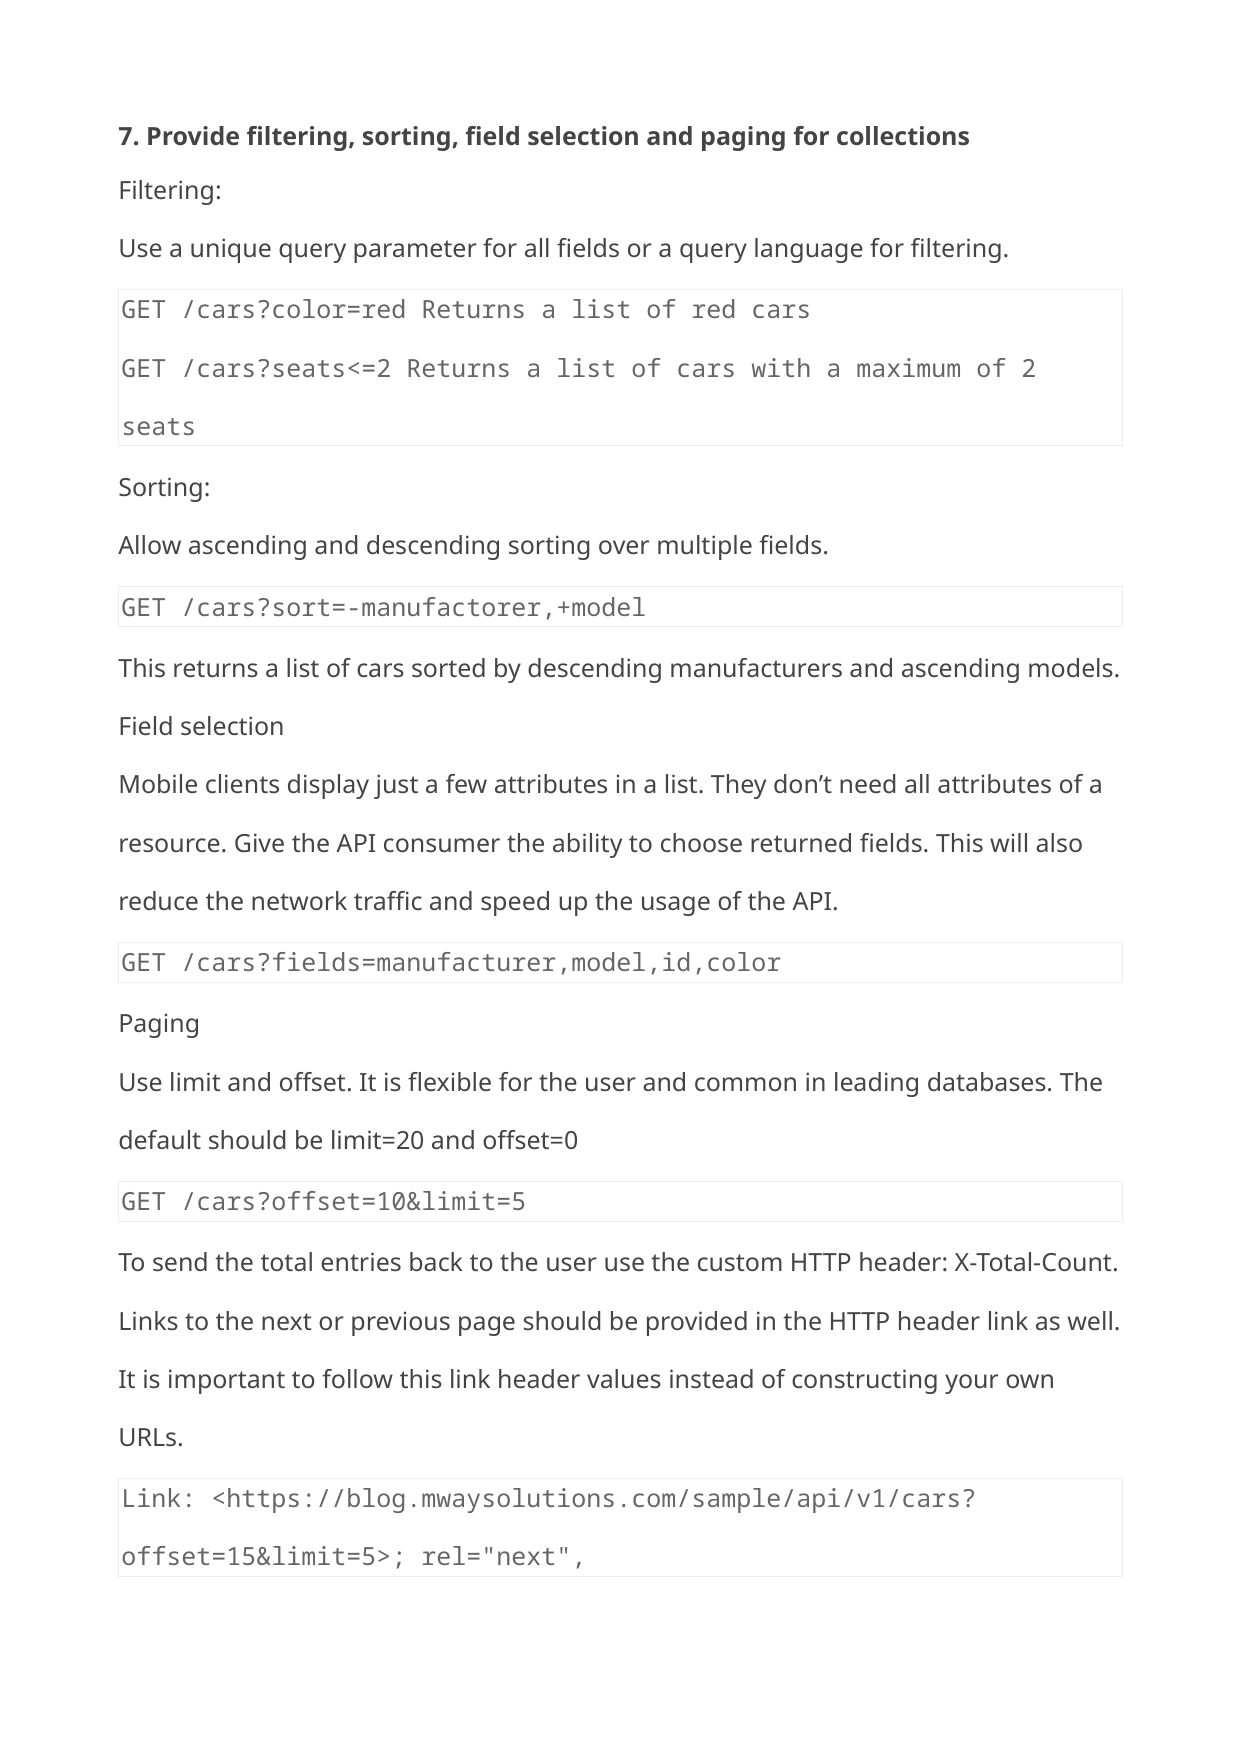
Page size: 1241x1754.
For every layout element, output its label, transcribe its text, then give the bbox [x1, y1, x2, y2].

text Field selection [118, 709, 1122, 743]
text Paging [118, 1006, 1122, 1040]
text Sorting: [118, 470, 1122, 504]
text Use limit and offset. It is flexible for the user and common in leading databases. The default should be limit=20 and offset=0 [118, 1064, 1122, 1156]
text GET /cars?seats<=2 Returns a list of cars with a maximum of 2 seats [119, 347, 1122, 445]
text Use a unique query parameter for all fields or a query language for filtering. [118, 231, 1122, 265]
text GET /cars?sort=-manufactorer,+model [119, 587, 1122, 626]
text Mobile clients display just a few attributes in a list. They don’t need all attributes of a resource. Give the API consumer the ability to choose returned fields. This will also reduce the network traffic and speed up the usage of the API. [118, 767, 1122, 917]
text Link: <https://blog.mwaysolutions.com/sample/api/v1/cars?offset=15&limit=5>; rel="next", [119, 1479, 1122, 1576]
text GET /cars?color=red Returns a list of red cars [119, 290, 1122, 326]
text GET /cars?fields=manufacturer,model,id,color [119, 943, 1122, 982]
subtitle 7. Provide filtering, sorting, field selection and paging for collections [118, 118, 1122, 152]
text Links to the next or previous page should be provided in the HTTP header link as well. It is important to follow this link header values instead of constructing your own URLs. [118, 1303, 1122, 1454]
text Filtering: [118, 173, 1122, 207]
text GET /cars?offset=10&limit=5 [119, 1182, 1122, 1221]
text Allow ascending and descending sorting over multiple fields. [118, 528, 1122, 562]
text This returns a list of cars sorted by descending manufacturers and ascending models. [118, 651, 1122, 684]
text To send the total entries back to the user use the custom HTTP header: X-Total-Count. [118, 1245, 1122, 1279]
